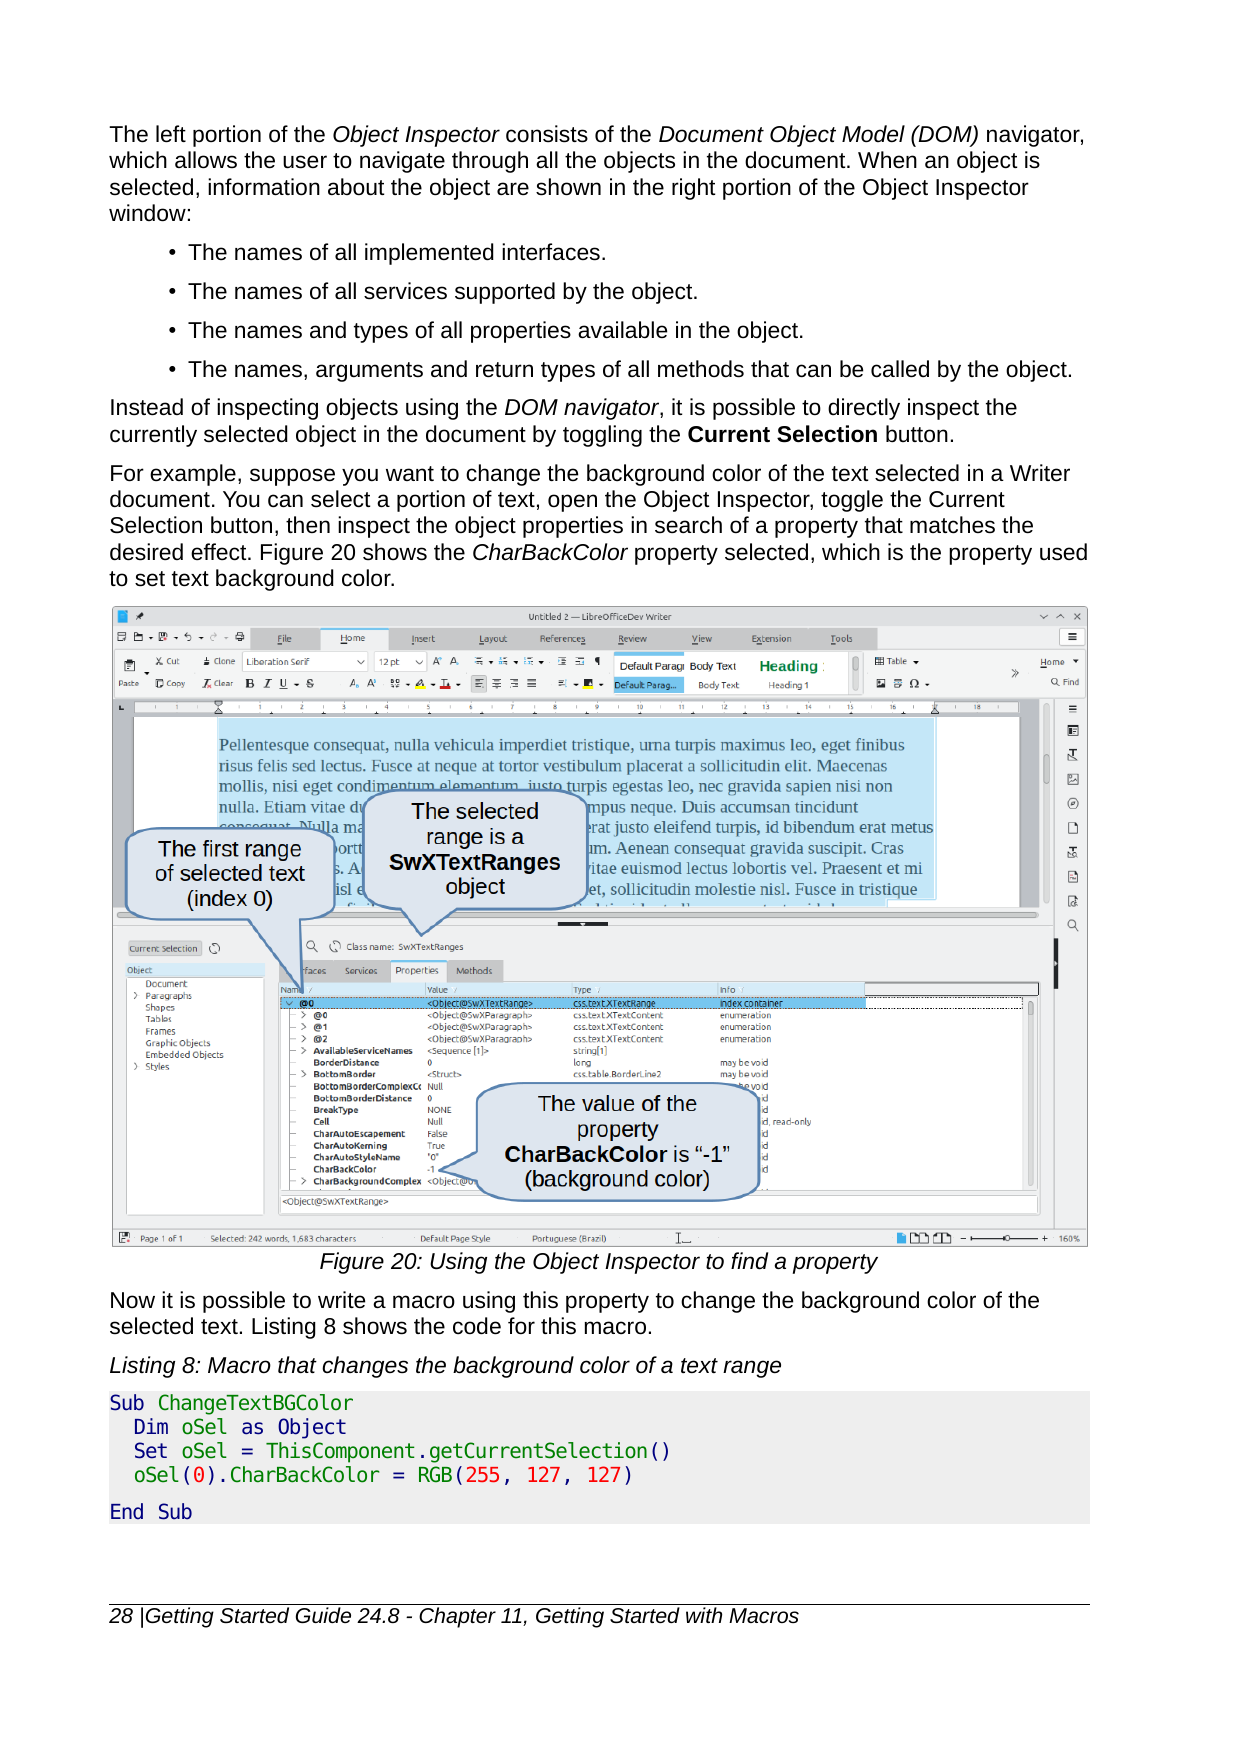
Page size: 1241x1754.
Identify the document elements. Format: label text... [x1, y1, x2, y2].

list The left portion of the Object Inspector consists of the Document Object Model (DOM) navigator, which allows the user to navigate through all the objects in the document. When an object is selected, information about the object are shown in the right portion of the Object Inspector window: [109, 121, 1090, 226]
text Sub ChangeTextBGColor [355, 1391, 1090, 1415]
text Set oSel = ThisComponent.getCurrentSelection() [673, 1439, 1090, 1463]
text Listing 8: Macro that changes the background color of a text range [109, 1352, 1090, 1378]
text Dim oSel as Object [348, 1415, 1090, 1439]
list The names and types of all properties available in the object. [168, 317, 1090, 343]
text Now it is possible to write a macro using this property to change the background color of the selected text. Listing 8 shows the code for this macro. [109, 1287, 1090, 1339]
list The names of all services supported by the object. [168, 278, 1090, 304]
list The names of all implemented interfaces. [168, 239, 1090, 265]
text oSel(0).CharBackColor = RGB(255, 127, 127) [109, 1463, 1090, 1488]
text Figure 20: Using the Object Inspector to find a property [109, 1248, 1090, 1274]
list The names, arguments and return types of all methods that can be called by the object. [168, 356, 1090, 382]
text For example, suppose you want to change the background color of the text selected in a Writer document. You can select a portion of text, open the Object Inspector, toggle the Current Selection button, then inspect the object properties in search of a property that matches the desired effect. Figure 20 shows the CharBackColor property selected, which is the property used to set text background color. [109, 459, 1090, 591]
text Instead of inspecting objects using the DOM navigator, it is possible to directly inspect the currently selected object in the document by toggling the Current Selection button. [109, 394, 1090, 447]
picture [109, 603, 1090, 1248]
text End Sub [194, 1500, 1090, 1524]
